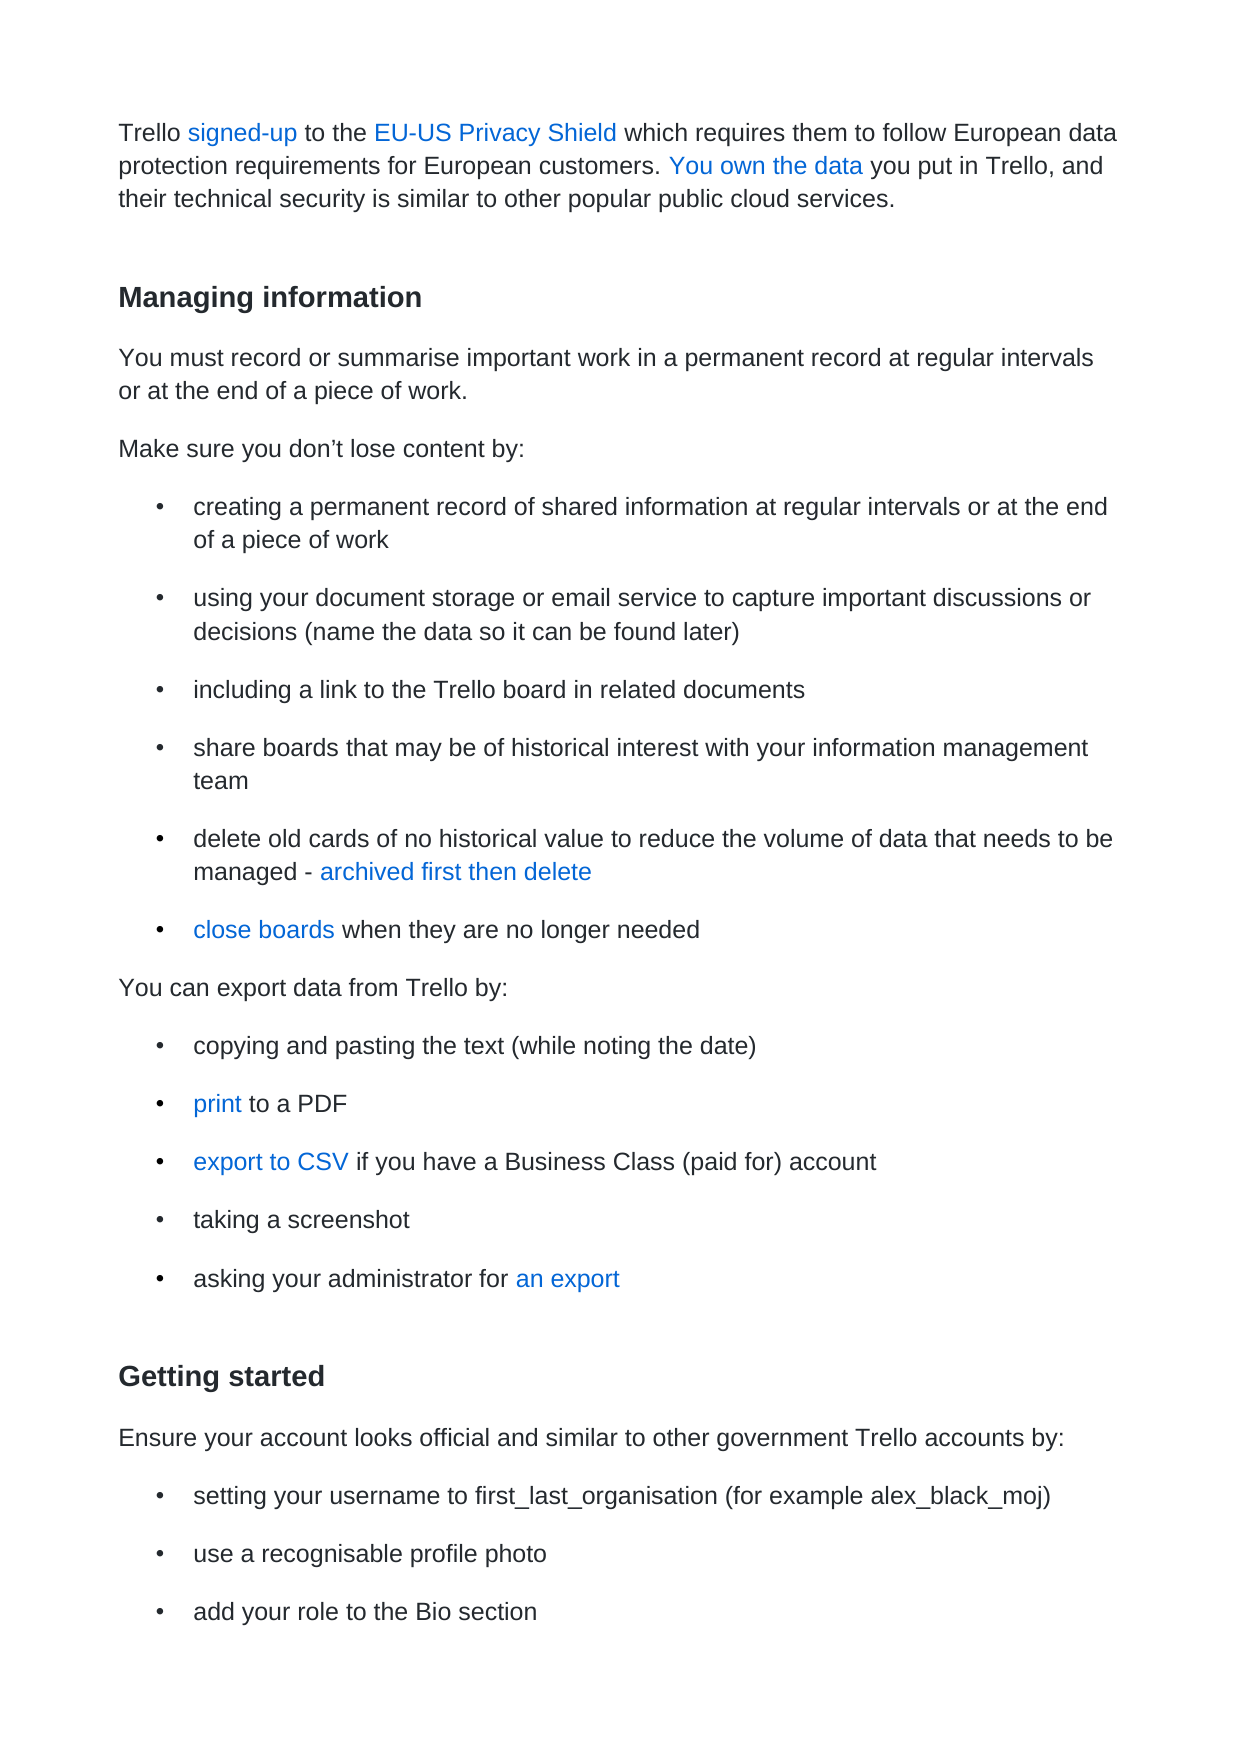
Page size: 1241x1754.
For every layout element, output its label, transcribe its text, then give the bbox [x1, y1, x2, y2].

list print to a PDF [156, 1089, 1122, 1118]
list use a recognisable profile photo [156, 1539, 1122, 1568]
text You must record or summarise important work in a permanent record at regular intervals or at the end of a piece of work. [118, 343, 1122, 405]
list including a link to the Trello board in related documents [156, 674, 1122, 703]
subtitle Managing information [118, 280, 1122, 313]
list asking your administrator for an export [156, 1264, 1122, 1292]
list export to CSV if you have a Business Class (paid for) account [156, 1147, 1122, 1176]
list share boards that may be of historical interest with your information management team [156, 733, 1122, 794]
list using your document storage or email service to capture important discussions or decisions (name the data so it can be found later) [156, 583, 1122, 645]
list creating a permanent record of shared information at regular intervals or at the end of a piece of work [156, 492, 1122, 554]
list copying and pasting the text (while noting the date) [156, 1031, 1122, 1060]
list add your role to the Bio section [156, 1597, 1122, 1626]
text You can export data from Trello by: [118, 973, 1122, 1002]
subtitle Getting started [118, 1359, 1122, 1393]
text Make sure you don’t lose content by: [118, 434, 1122, 463]
list close boards when they are no longer needed [156, 915, 1122, 944]
list taking a screenshot [156, 1206, 1122, 1234]
list delete old cards of no historical value to reduce the volume of data that needs to be managed - archived first then delete [156, 824, 1122, 886]
text Ensure your account looks official and similar to other government Trello accounts by: [118, 1423, 1122, 1452]
text Trello signed-up to the EU-US Privacy Shield which requires them to follow European data protection requirements for European customers. You own the data you put in Trello, and their technical security is similar to other popular public cloud services. [118, 118, 1122, 213]
list setting your username to first_last_organisation (for example alex_black_moj) [156, 1481, 1122, 1510]
